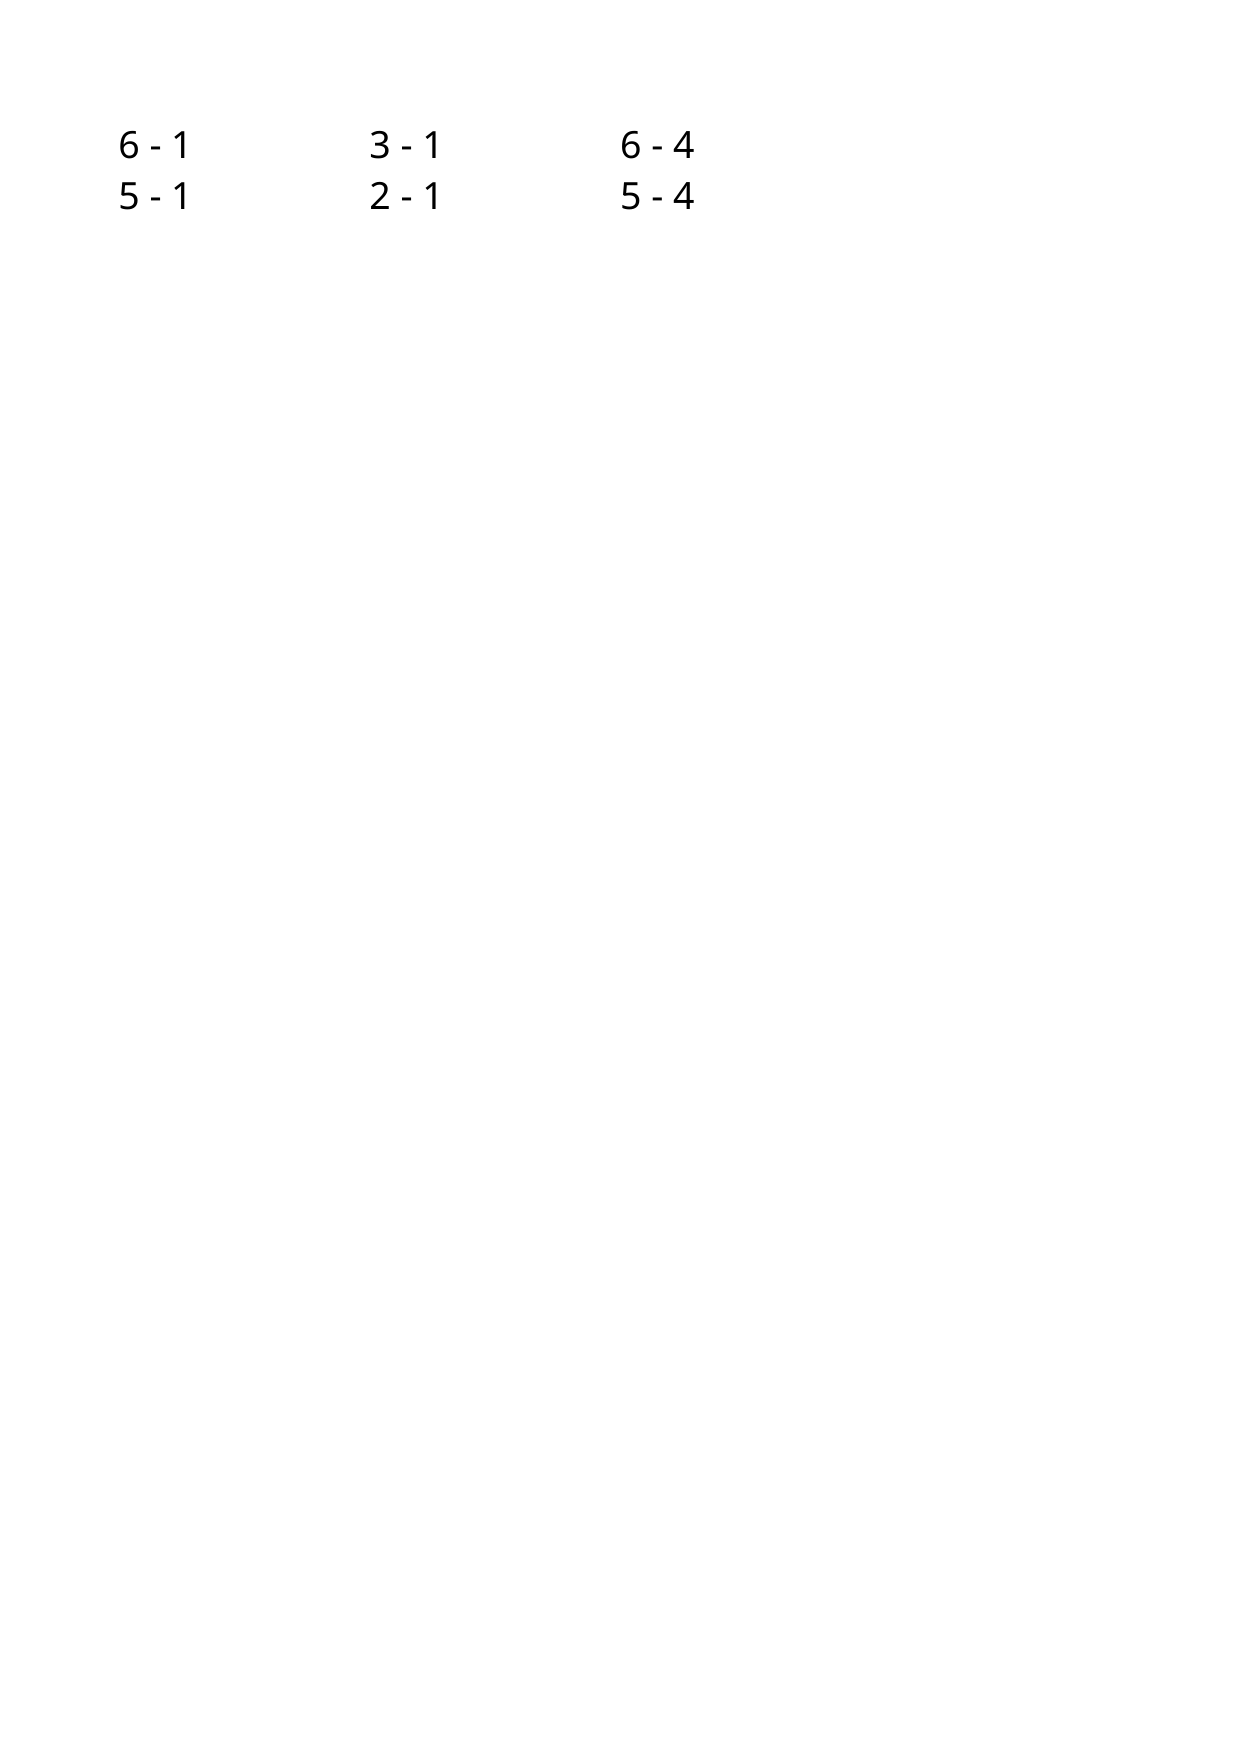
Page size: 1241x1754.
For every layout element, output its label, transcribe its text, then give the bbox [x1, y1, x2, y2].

text 6 - 1 [118, 118, 369, 169]
text 3 - 1 [369, 118, 620, 169]
text 5 - 1 [118, 169, 369, 220]
text 6 - 4 [620, 118, 871, 169]
text 5 - 4 [620, 169, 871, 220]
text 2 - 1 [369, 169, 620, 220]
